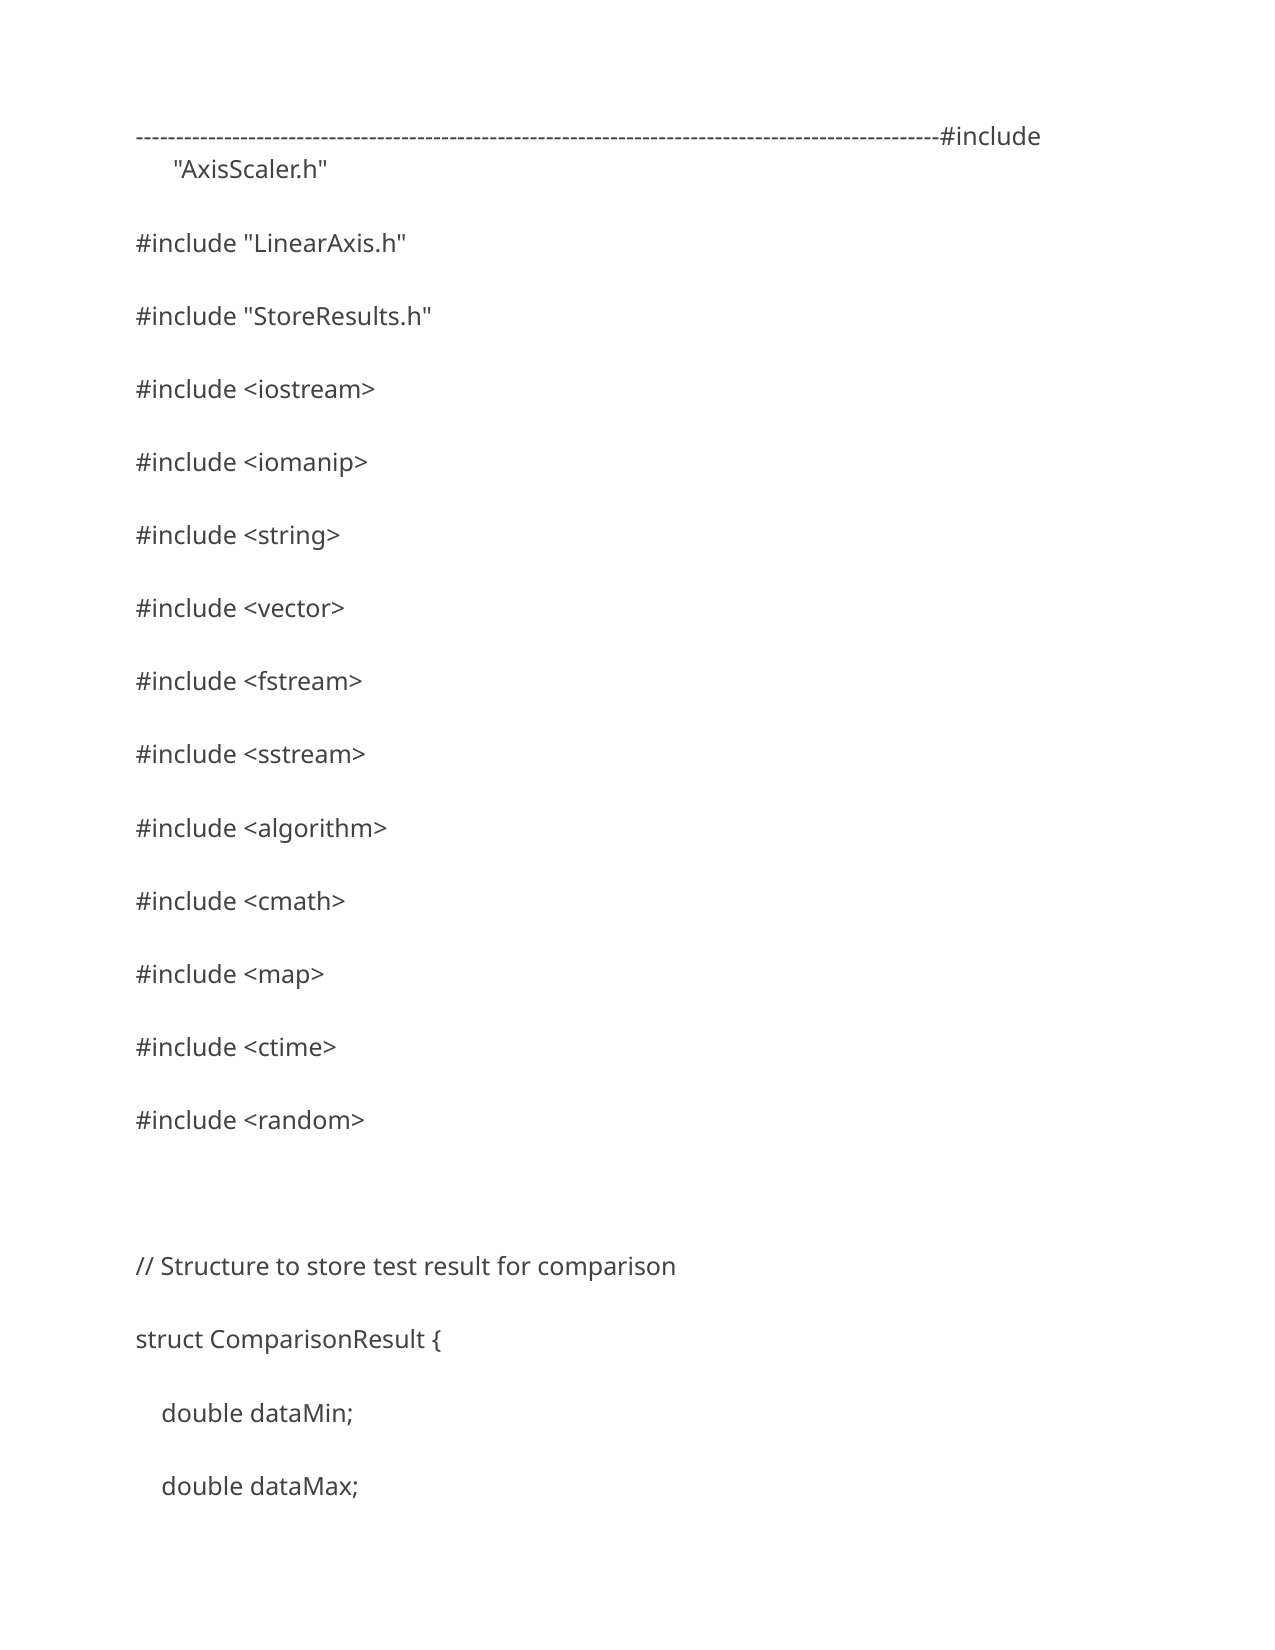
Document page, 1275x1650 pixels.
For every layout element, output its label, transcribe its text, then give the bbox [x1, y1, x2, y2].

text #include <sstream> [135, 737, 1157, 771]
text #include <algorithm> [135, 810, 1157, 844]
text #include <iostream> [135, 372, 1157, 406]
text #include <map> [135, 957, 1157, 991]
text #include <string> [135, 518, 1157, 552]
text ----------------------------------------------------------------------------------------------------#include "AxisScaler.h" [135, 118, 1157, 186]
text #include <vector> [135, 591, 1157, 625]
text double dataMax; [135, 1468, 1157, 1502]
text struct ComparisonResult { [135, 1322, 1157, 1356]
text #include <iomanip> [135, 445, 1157, 479]
text double dataMin; [135, 1395, 1157, 1429]
text #include "StoreResults.h" [135, 298, 1157, 332]
text #include <fstream> [135, 664, 1157, 698]
text // Structure to store test result for comparison [135, 1249, 1157, 1283]
text #include <ctime> [135, 1030, 1157, 1064]
text #include <cmath> [135, 883, 1157, 917]
text #include "LinearAxis.h" [135, 225, 1157, 259]
text #include <random> [135, 1103, 1157, 1137]
